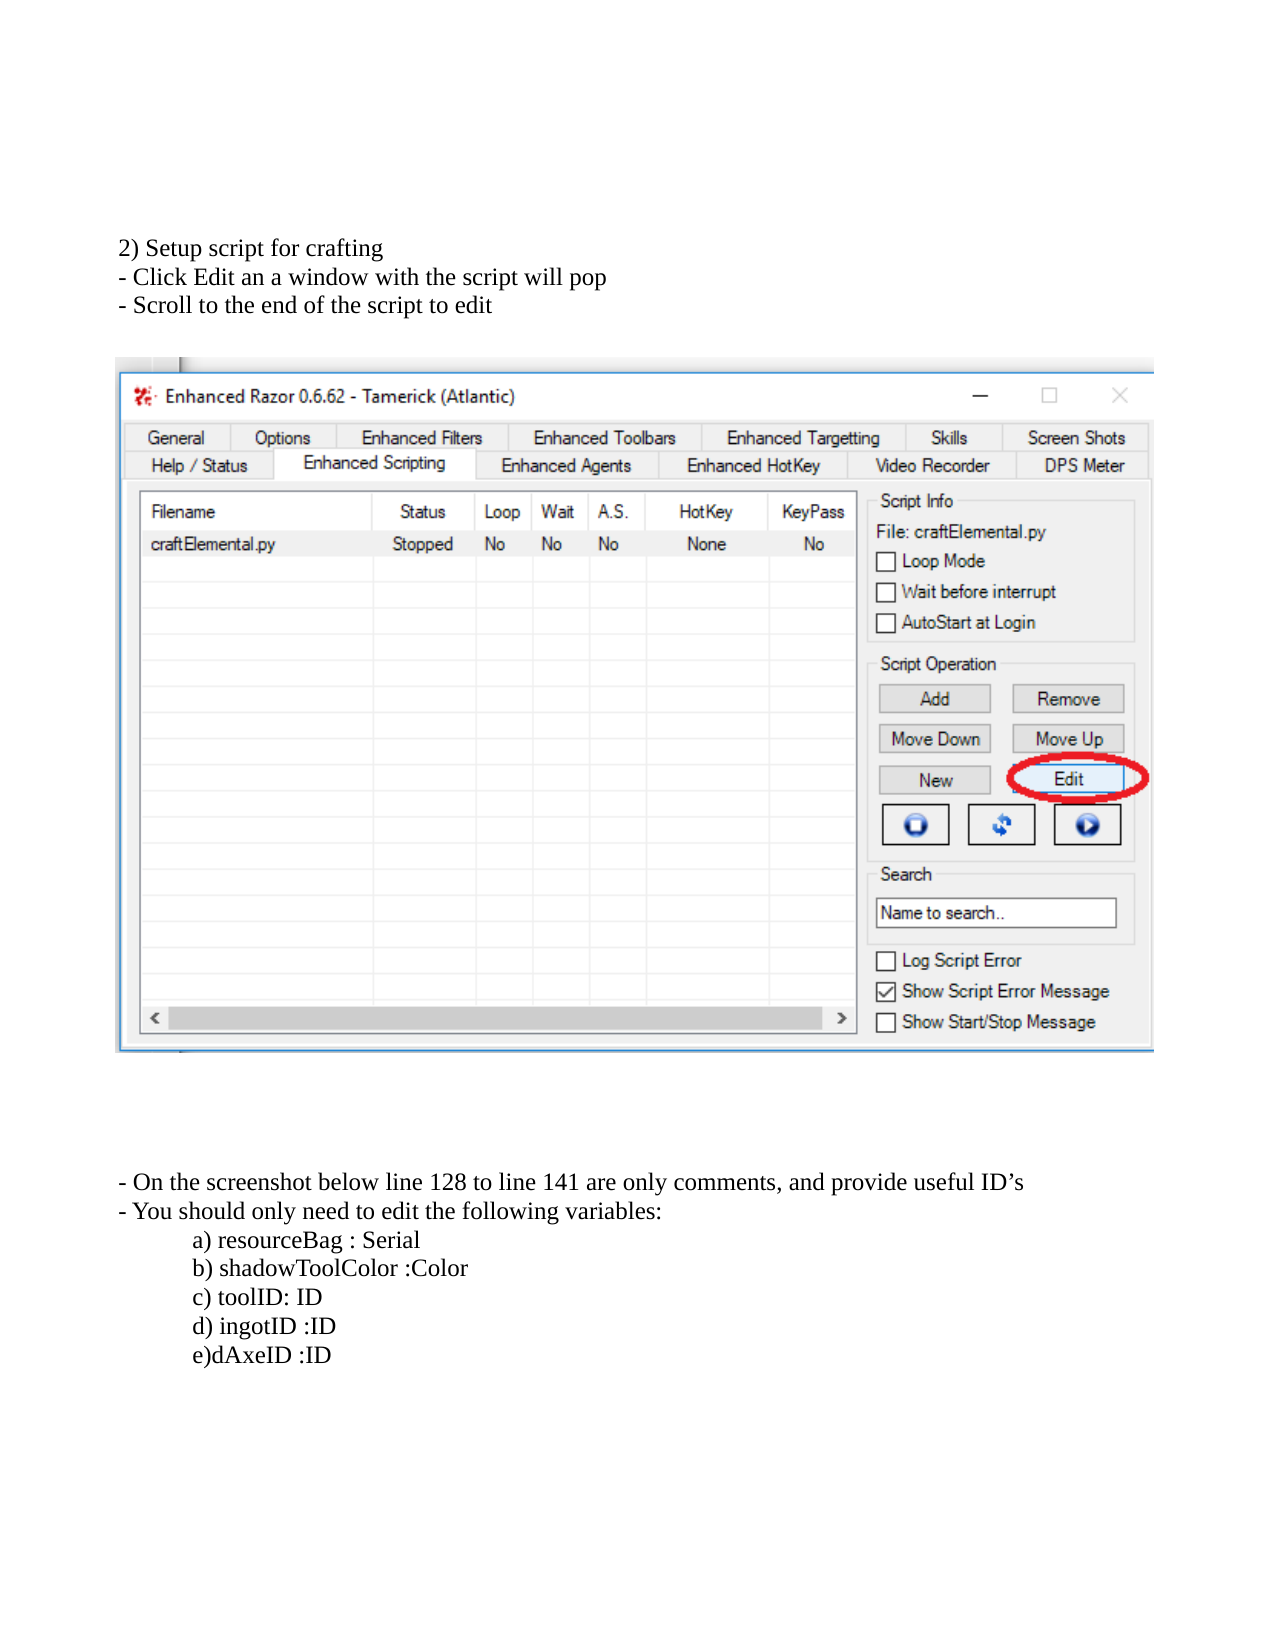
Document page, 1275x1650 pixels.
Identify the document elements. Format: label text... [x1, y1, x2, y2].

text - You should only need to edit the following variables: [118, 1196, 1157, 1225]
text - On the screenshot below line 128 to line 141 are only comments, and provide useful ID’s [118, 1167, 1157, 1196]
picture [115, 357, 1154, 1053]
text b) shadowToolColor :Color [118, 1253, 1157, 1282]
text - Scroll to the end of the script to edit [118, 291, 1157, 319]
text a) resourceBag : Serial [118, 1225, 1157, 1253]
text c) toolID: ID d) ingotID :ID [118, 1282, 1157, 1340]
text e)dAxeID :ID [118, 1340, 1157, 1368]
text - Click Edit an a window with the script will pop [118, 262, 1157, 291]
text 2) Setup script for crafting [118, 233, 1157, 262]
